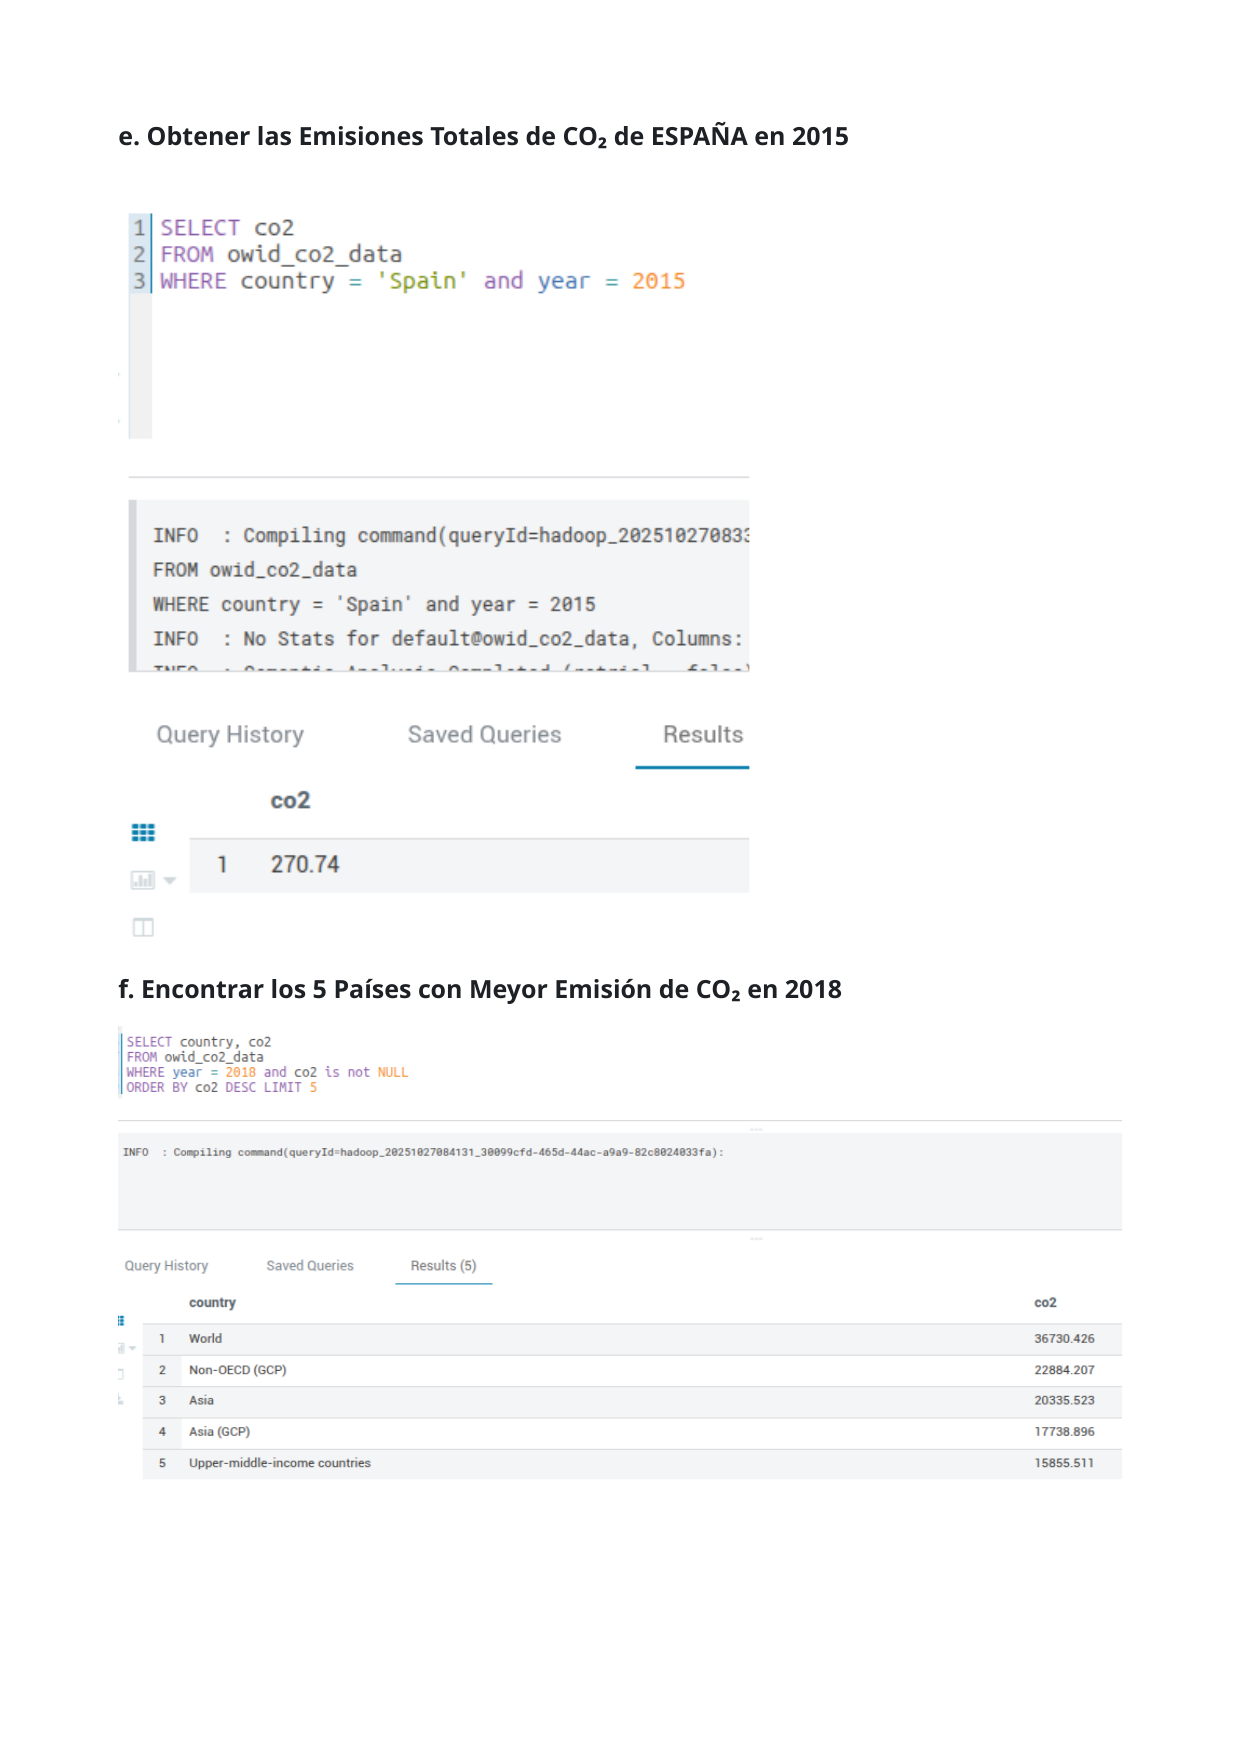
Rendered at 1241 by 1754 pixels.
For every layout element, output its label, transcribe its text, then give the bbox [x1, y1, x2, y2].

subtitle e. Obtener las Emisiones Totales de CO₂ de ESPAÑA en 2015 [118, 118, 1122, 152]
picture [118, 173, 750, 951]
picture [118, 1026, 1123, 1504]
subtitle f. Encontrar los 5 Países con Meyor Emisión de CO₂ en 2018 [118, 971, 1122, 1006]
